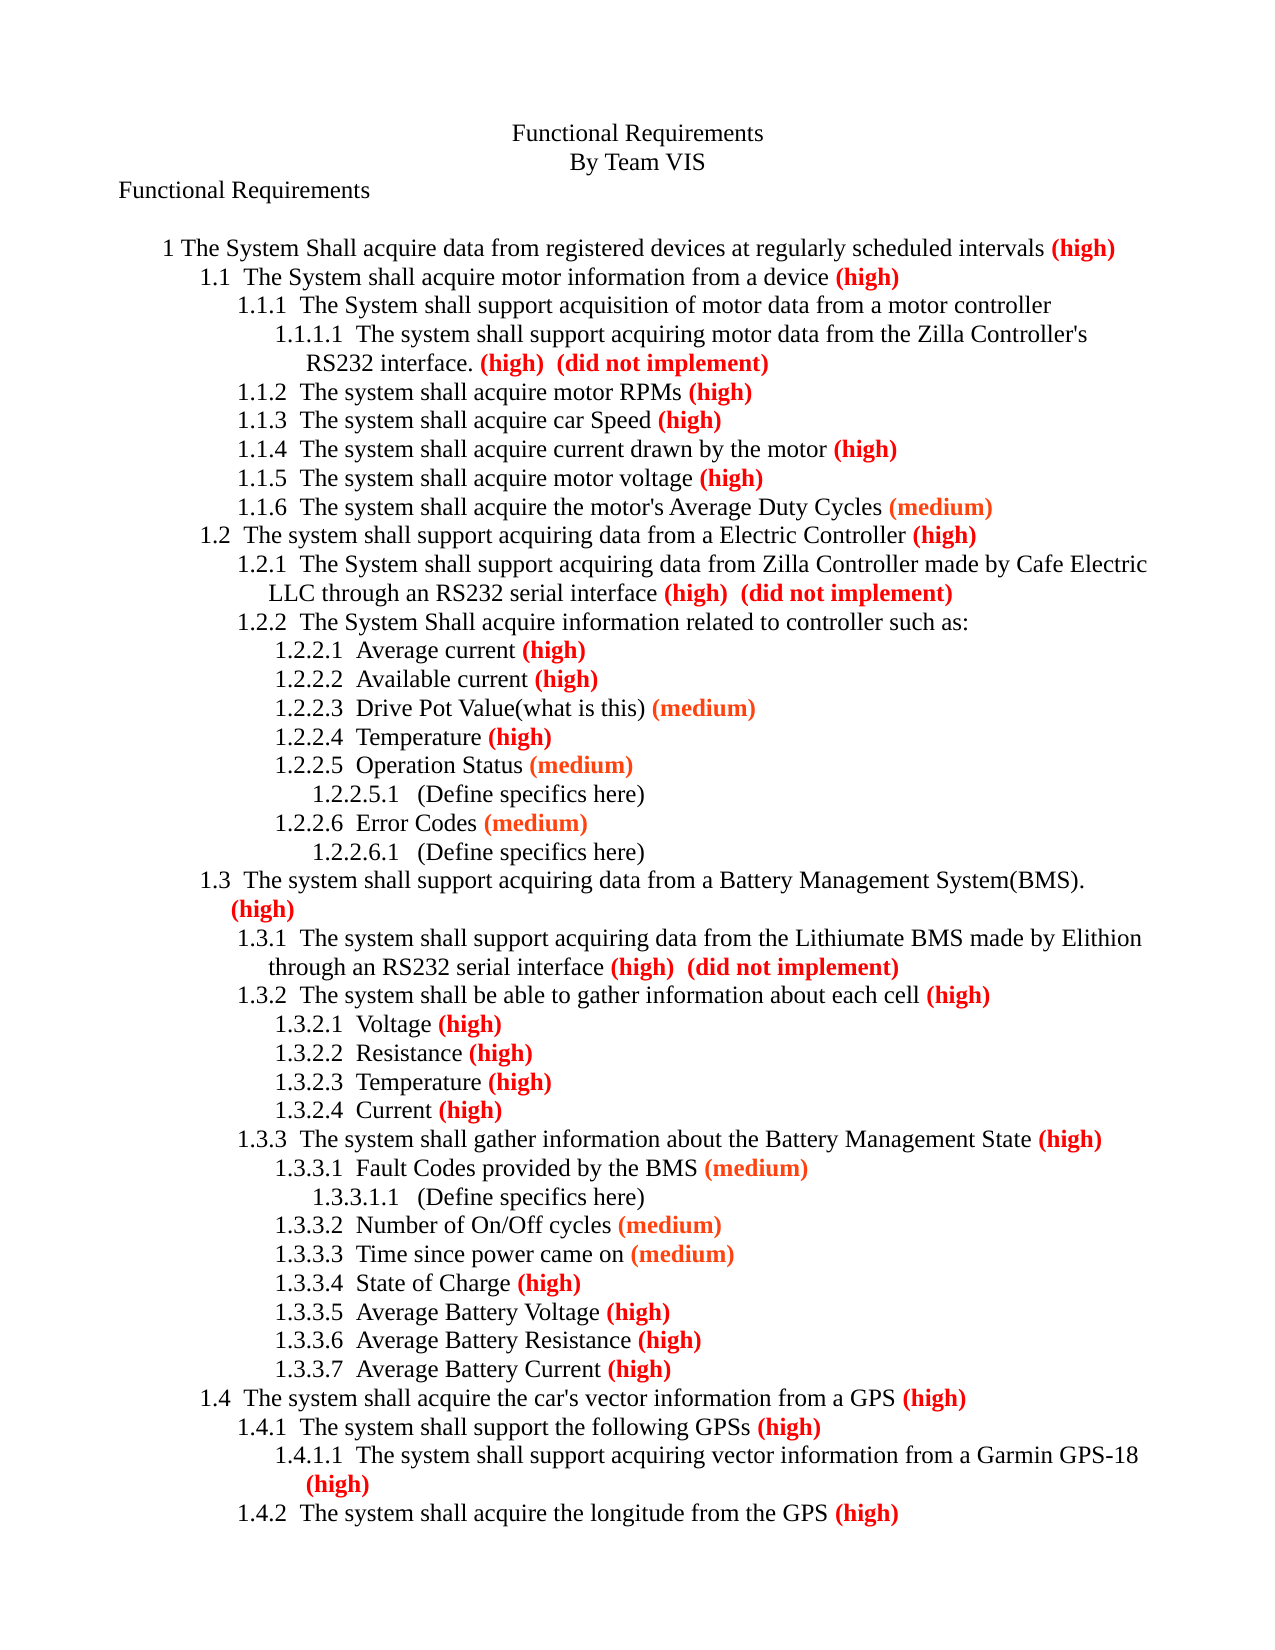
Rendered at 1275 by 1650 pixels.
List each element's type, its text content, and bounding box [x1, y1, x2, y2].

list The system shall support acquiring data from a Battery Management System(BMS). (high) [193, 866, 1157, 923]
list Fault Codes provided by the BMS (medium) [268, 1153, 1157, 1182]
text Functional Requirements [118, 118, 1157, 147]
list The system shall acquire the longitude from the GPS (high) [231, 1498, 1157, 1527]
list Average Battery Current (high) [268, 1354, 1157, 1383]
list Current (high) [268, 1096, 1157, 1124]
list Error Codes (medium) [268, 808, 1157, 837]
list State of Charge (high) [268, 1268, 1157, 1297]
list Operation Status (medium) [268, 751, 1157, 779]
list Average current (high) [268, 636, 1157, 664]
list The system shall support acquiring motor data from the Zilla Controller's RS232 interface. (high) (did not implement) [268, 319, 1157, 377]
list Average Battery Voltage (high) [268, 1297, 1157, 1326]
list The system shall support the following GPSs (high) [231, 1412, 1157, 1441]
list The system shall support acquiring data from the Lithiumate BMS made by Elithion through an RS232 serial interface (high) (did not implement) [231, 923, 1157, 981]
list The system shall acquire motor voltage (high) [231, 463, 1157, 492]
list The system shall support acquiring vector information from a Garmin GPS-18 (high) [268, 1441, 1157, 1498]
list Number of On/Off cycles (medium) [268, 1211, 1157, 1239]
text By Team VIS [118, 147, 1157, 176]
list Temperature (high) [268, 1067, 1157, 1096]
list The system shall gather information about the Battery Management State (high) [231, 1124, 1157, 1153]
list Temperature (high) [268, 722, 1157, 751]
list The system shall support acquiring data from a Electric Controller (high) [193, 521, 1157, 549]
list The system shall acquire the car's vector information from a GPS (high) [193, 1383, 1157, 1412]
list (Define specifics here) [306, 779, 1157, 808]
list Voltage (high) [268, 1009, 1157, 1038]
list The system shall acquire the motor's Average Duty Cycles (medium) [231, 492, 1157, 521]
list Time since power came on (medium) [268, 1239, 1157, 1268]
list Resistance (high) [268, 1038, 1157, 1067]
list The system shall acquire car Speed (high) [231, 406, 1157, 434]
list Average Battery Resistance (high) [268, 1326, 1157, 1354]
list Drive Pot Value(what is this) (medium) [268, 693, 1157, 722]
list The System shall acquire motor information from a device (high) [193, 262, 1157, 291]
list The System Shall acquire data from registered devices at regularly scheduled intervals (high) [156, 233, 1157, 262]
list (Define specifics here) [306, 1182, 1157, 1211]
list The system shall acquire current drawn by the motor (high) [231, 434, 1157, 463]
list (Define specifics here) [306, 837, 1157, 866]
list The system shall be able to gather information about each cell (high) [231, 981, 1157, 1009]
list The System shall support acquisition of motor data from a motor controller [231, 291, 1157, 319]
text Functional Requirements [118, 176, 1157, 204]
list The System shall support acquiring data from Zilla Controller made by Cafe Electric LLC through an RS232 serial interface (high) (did not implement) [231, 549, 1157, 607]
list The System Shall acquire information related to controller such as: [231, 607, 1157, 636]
list The system shall acquire motor RPMs (high) [231, 377, 1157, 406]
list Available current (high) [268, 664, 1157, 693]
